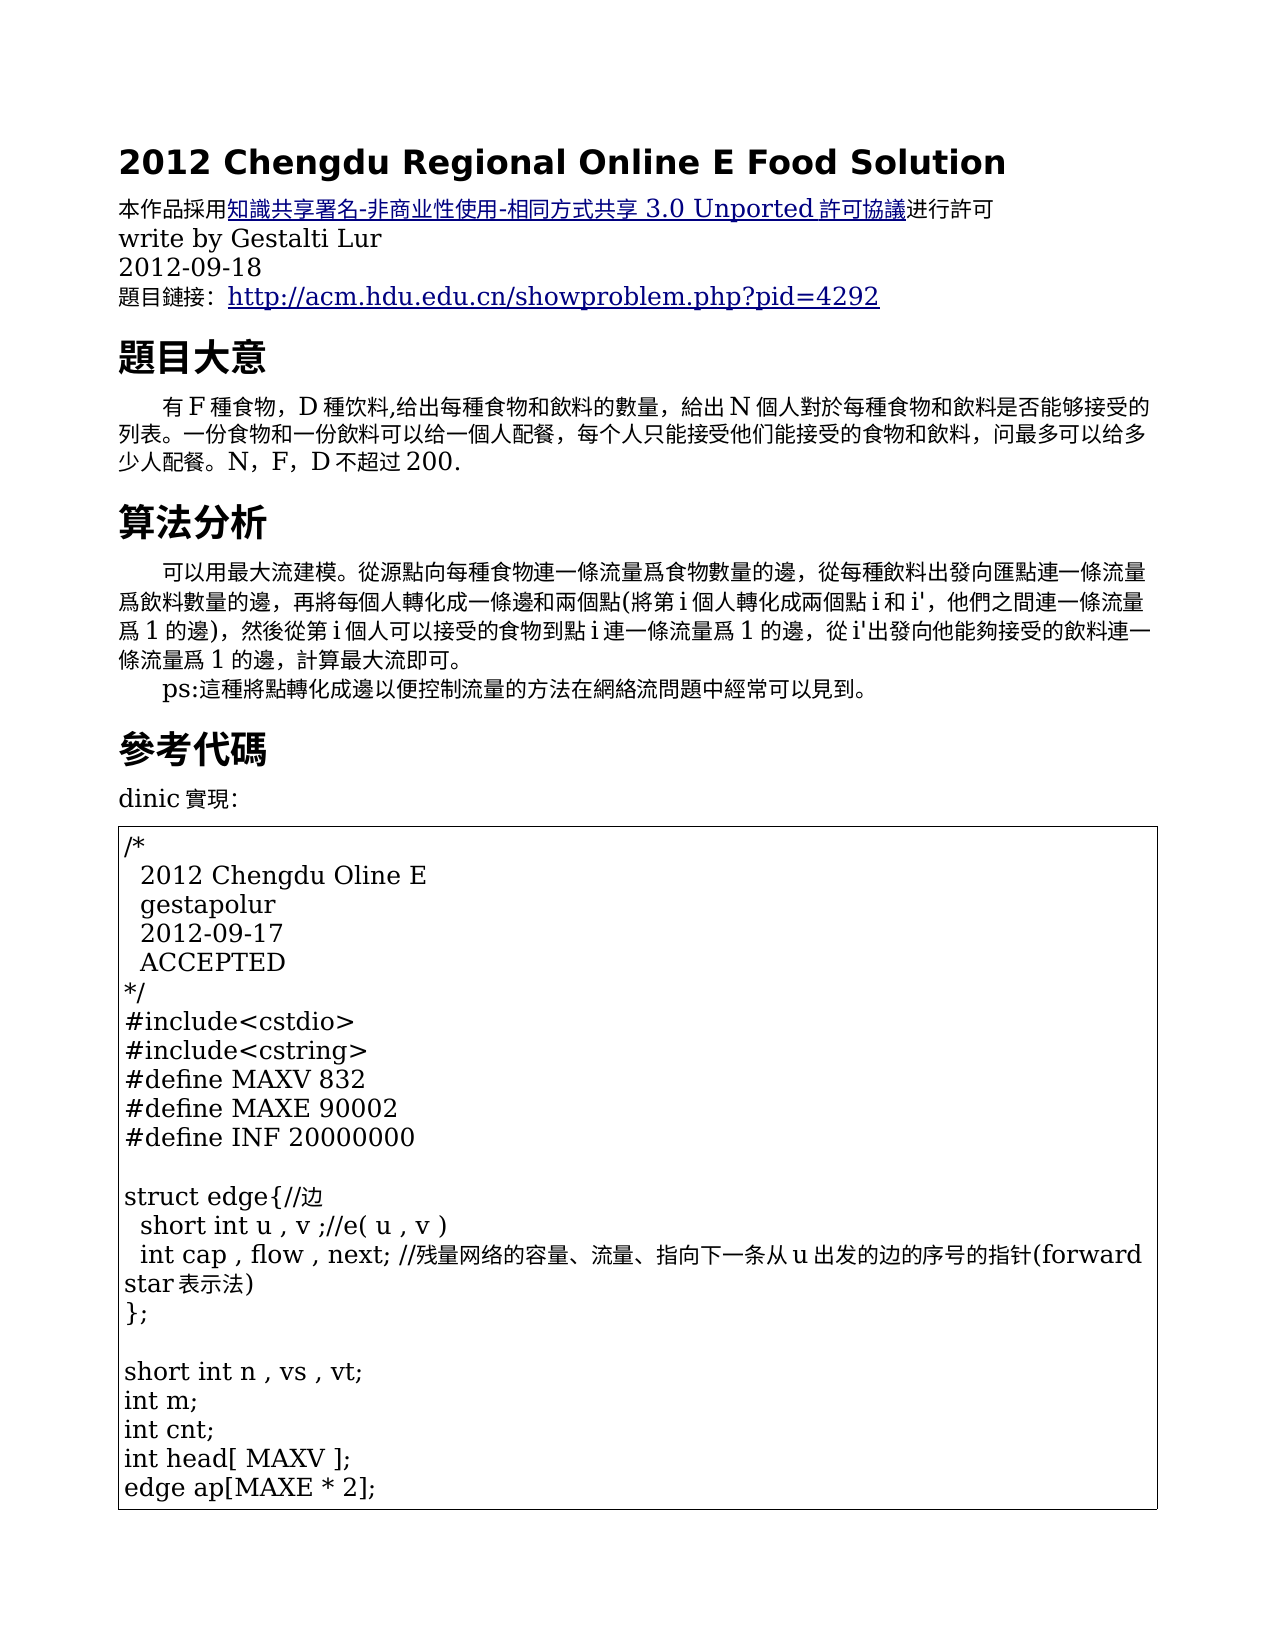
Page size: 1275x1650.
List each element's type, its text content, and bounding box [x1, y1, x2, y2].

subtitle 2012 Chengdu Regional Online E Food Solution [118, 143, 1157, 182]
text dinic實現： [118, 784, 1157, 814]
text write by Gestalti Lur [118, 224, 1157, 253]
text 可以用最大流建模。從源點向每種食物連一條流量爲食物數量的邊，從每種飲料出發向匯點連一條流量爲飲料數量的邊，再將每個人轉化成一條邊和兩個點(將第i個人轉化成兩個點i和i'，他們之間連一條流量爲1的邊)，然後從第i個人可以接受的食物到點i連一條流量爲1的邊，從i'出發向他能夠接受的飲料連一條流量爲1的邊，計算最大流即可。 [118, 557, 1157, 674]
subtitle 算法分析 [118, 501, 1157, 545]
table_header /* 2012 Chengdu Oline E gestapolur 2012-09-17 ACCEPTED */ #include<cstdio> #include<cstring> #define MAXV 832 #define MAXE 90002 #define INF 20000000 struct edge{//边 short int u , v ;//e( u , v ) int cap , flow , next; //残量网络的容量、流量、指向下一条从u出发的边的序号的指针(forward star表示法) }; short int n , vs , vt; int m; int cnt; int head[ MAXV ]; edge ap[MAXE * 2]; [119, 827, 1157, 1508]
text ps:這種將點轉化成邊以便控制流量的方法在網絡流問題中經常可以見到。 [118, 674, 1157, 703]
subtitle 參考代碼 [118, 728, 1157, 772]
text 本作品採用知識共享署名-非商业性使用-相同方式共享 3.0 Unported許可協議进行許可 [118, 195, 1157, 224]
text 題目鏈接：http://acm.hdu.edu.cn/showproblem.php?pid=4292 [118, 282, 1157, 311]
text 有F種食物，D種饮料,给出每種食物和飲料的數量，給出N個人對於每種食物和飲料是否能够接受的列表。一份食物和一份飲料可以给一個人配餐，每个人只能接受他们能接受的食物和飲料，问最多可以给多少人配餐。N，F，D不超过200. [118, 392, 1157, 476]
subtitle 題目大意 [118, 336, 1157, 380]
text 2012-09-18 [118, 253, 1157, 282]
